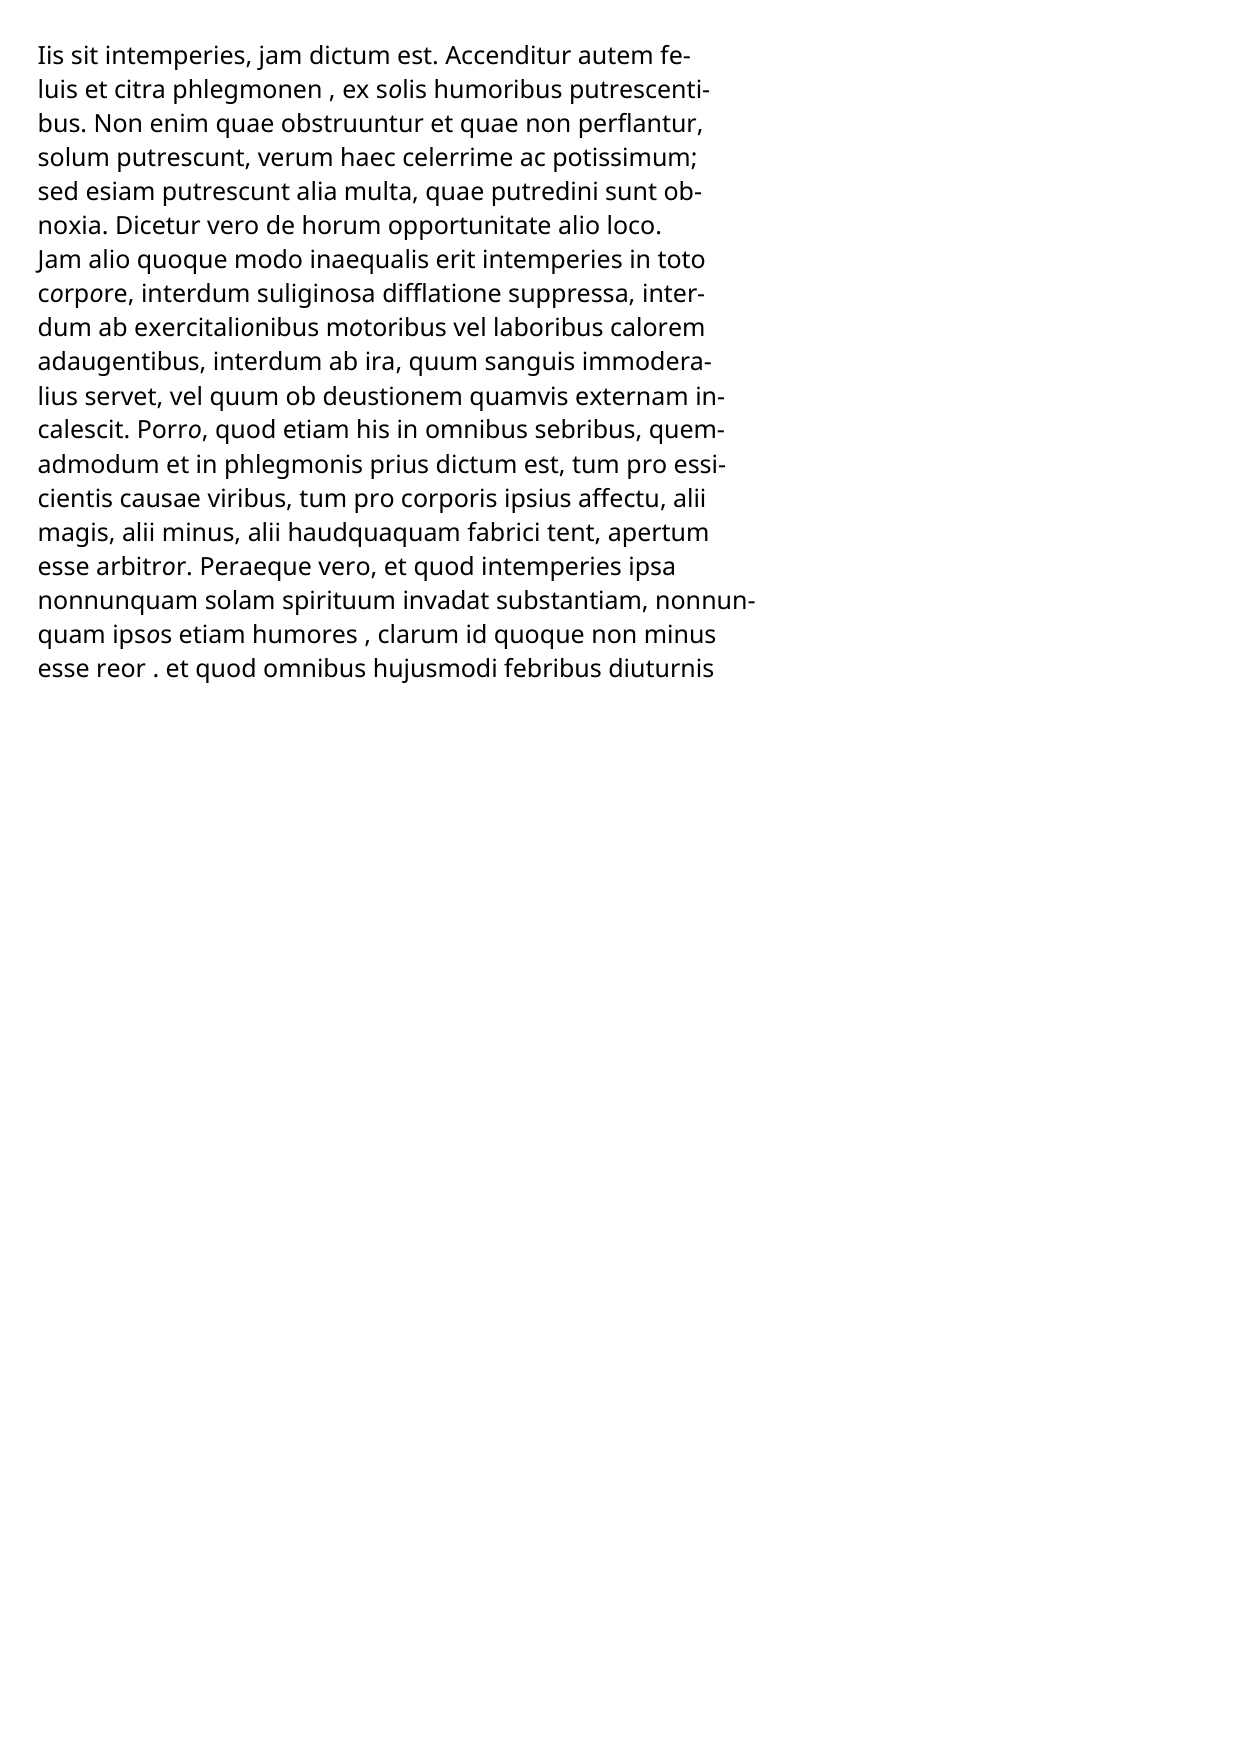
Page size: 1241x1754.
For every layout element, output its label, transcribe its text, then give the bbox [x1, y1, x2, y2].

text Iis sit intemperies, jam dictum est. Accenditur autem fe- luis et citra phlegmonen , ex solis humoribus putrescenti- bus. Non enim quae obstruuntur et quae non perflantur, solum putrescunt, verum haec celerrime ac potissimum; sed esiam putrescunt alia multa, quae putredini sunt ob- noxia. Dicetur vero de horum opportunitate alio loco. Jam alio quoque modo inaequalis erit intemperies in toto corpore, interdum suliginosa difflatione suppressa, inter- dum ab exercitalionibus motoribus vel laboribus calorem adaugentibus, interdum ab ira, quum sanguis immodera- lius servet, vel quum ob deustionem quamvis externam in- calescit. Porro, quod etiam his in omnibus sebribus, quem- admodum et in phlegmonis prius dictum est, tum pro essi- cientis causae viribus, tum pro corporis ipsius affectu, alii magis, alii minus, alii haudquaquam fabrici tent, apertum esse arbitror. Peraeque vero, et quod intemperies ipsa nonnunquam solam spirituum invadat substantiam, nonnun- quam ipsos etiam humores , clarum id quoque non minus esse reor . et quod omnibus hujusmodi febribus diuturnis [37, 37, 1203, 685]
